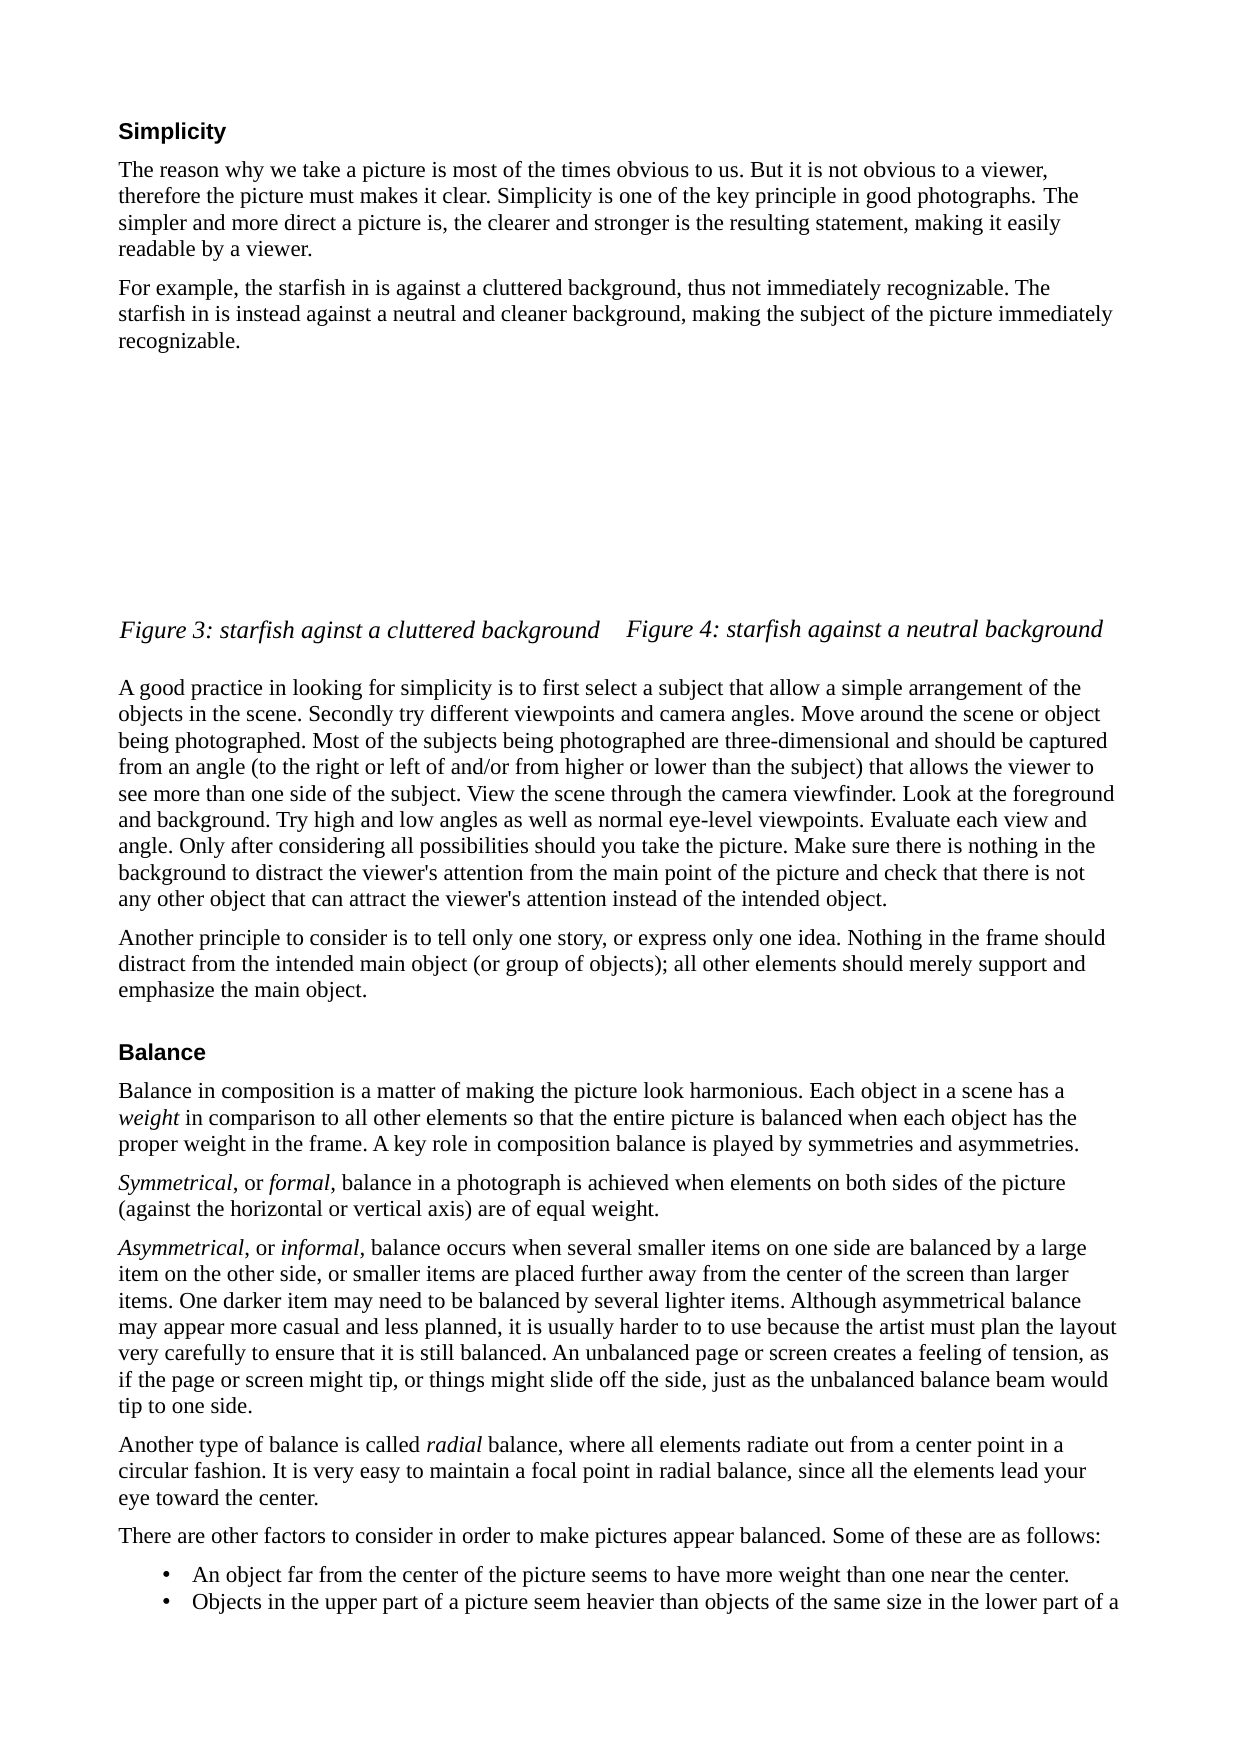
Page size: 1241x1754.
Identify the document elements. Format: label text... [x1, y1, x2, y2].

text Another principle to consider is to tell only one story, or express only one idea. Nothing in the frame should distract from the intended main object (or group of objects); all other elements should merely support and emphasize the main object. [118, 924, 1122, 1003]
text Figure 4: starfish aginst a cluttered background [119, 384, 626, 644]
text Figure 3: starfish against a neutral background [626, 385, 1121, 643]
text Asymmetrical, or informal, balance occurs when several smaller items on one side are balanced by a large item on the other side, or smaller items are placed further away from the center of the screen than larger items. One darker item may need to be balanced by several lighter items. Although asymmetrical balance may appear more casual and less planned, it is usually harder to to use because the artist must plan the layout very carefully to ensure that it is still balanced. An unbalanced page or screen creates a feeling of tension, as if the page or screen might tip, or things might slide off the side, just as the unbalanced balance beam would tip to one side. [118, 1234, 1122, 1418]
text Balance in composition is a matter of making the picture look harmonious. Each object in a scene has a weight in comparison to all other elements so that the entire picture is balanced when each object has the proper weight in the frame. A key role in composition balance is played by symmetries and asymmetries. [118, 1077, 1122, 1156]
list An object far from the center of the picture seems to have more weight than one near the center. [162, 1561, 1122, 1588]
subtitle Simplicity [118, 118, 1122, 144]
text Another type of balance is called radial balance, where all elements radiate out from a center point in a circular fashion. It is very easy to maintain a focal point in radial balance, since all the elements lead your eye toward the center. [118, 1431, 1122, 1510]
list Objects in the upper part of a picture seem heavier than objects of the same size in the lower part of a [162, 1588, 1122, 1614]
text There are other factors to consider in order to make pictures appear balanced. Some of these are as follows: [118, 1522, 1122, 1549]
subtitle Balance [118, 1039, 1122, 1065]
text For example, the starfish in is against a cluttered background, thus not immediately recognizable. The starfish in is instead against a neutral and cleaner background, making the subject of the picture immediately recognizable. [118, 274, 1122, 353]
text A good practice in looking for simplicity is to first select a subject that allow a simple arrangement of the objects in the scene. Secondly try different viewpoints and camera angles. Move around the scene or object being photographed. Most of the subjects being photographed are three-dimensional and should be captured from an angle (to the right or left of and/or from higher or lower than the subject) that allows the viewer to see more than one side of the subject. View the scene through the camera viewfinder. Look at the foreground and background. Try high and low angles as well as normal eye-level viewpoints. Evaluate each view and angle. Only after considering all possibilities should you take the picture. Make sure there is nothing in the background to distract the viewer's attention from the main point of the picture and check that there is not any other object that can attract the viewer's attention instead of the intended object. [118, 366, 1122, 911]
text The reason why we take a picture is most of the times obvious to us. But it is not obvious to a viewer, therefore the picture must makes it clear. Simplicity is one of the key principle in good photographs. The simpler and more direct a picture is, the clearer and stronger is the resulting statement, making it easily readable by a viewer. [118, 156, 1122, 262]
text Symmetrical, or formal, balance in a photograph is achieved when elements on both sides of the picture (against the horizontal or vertical axis) are of equal weight. [118, 1169, 1122, 1221]
